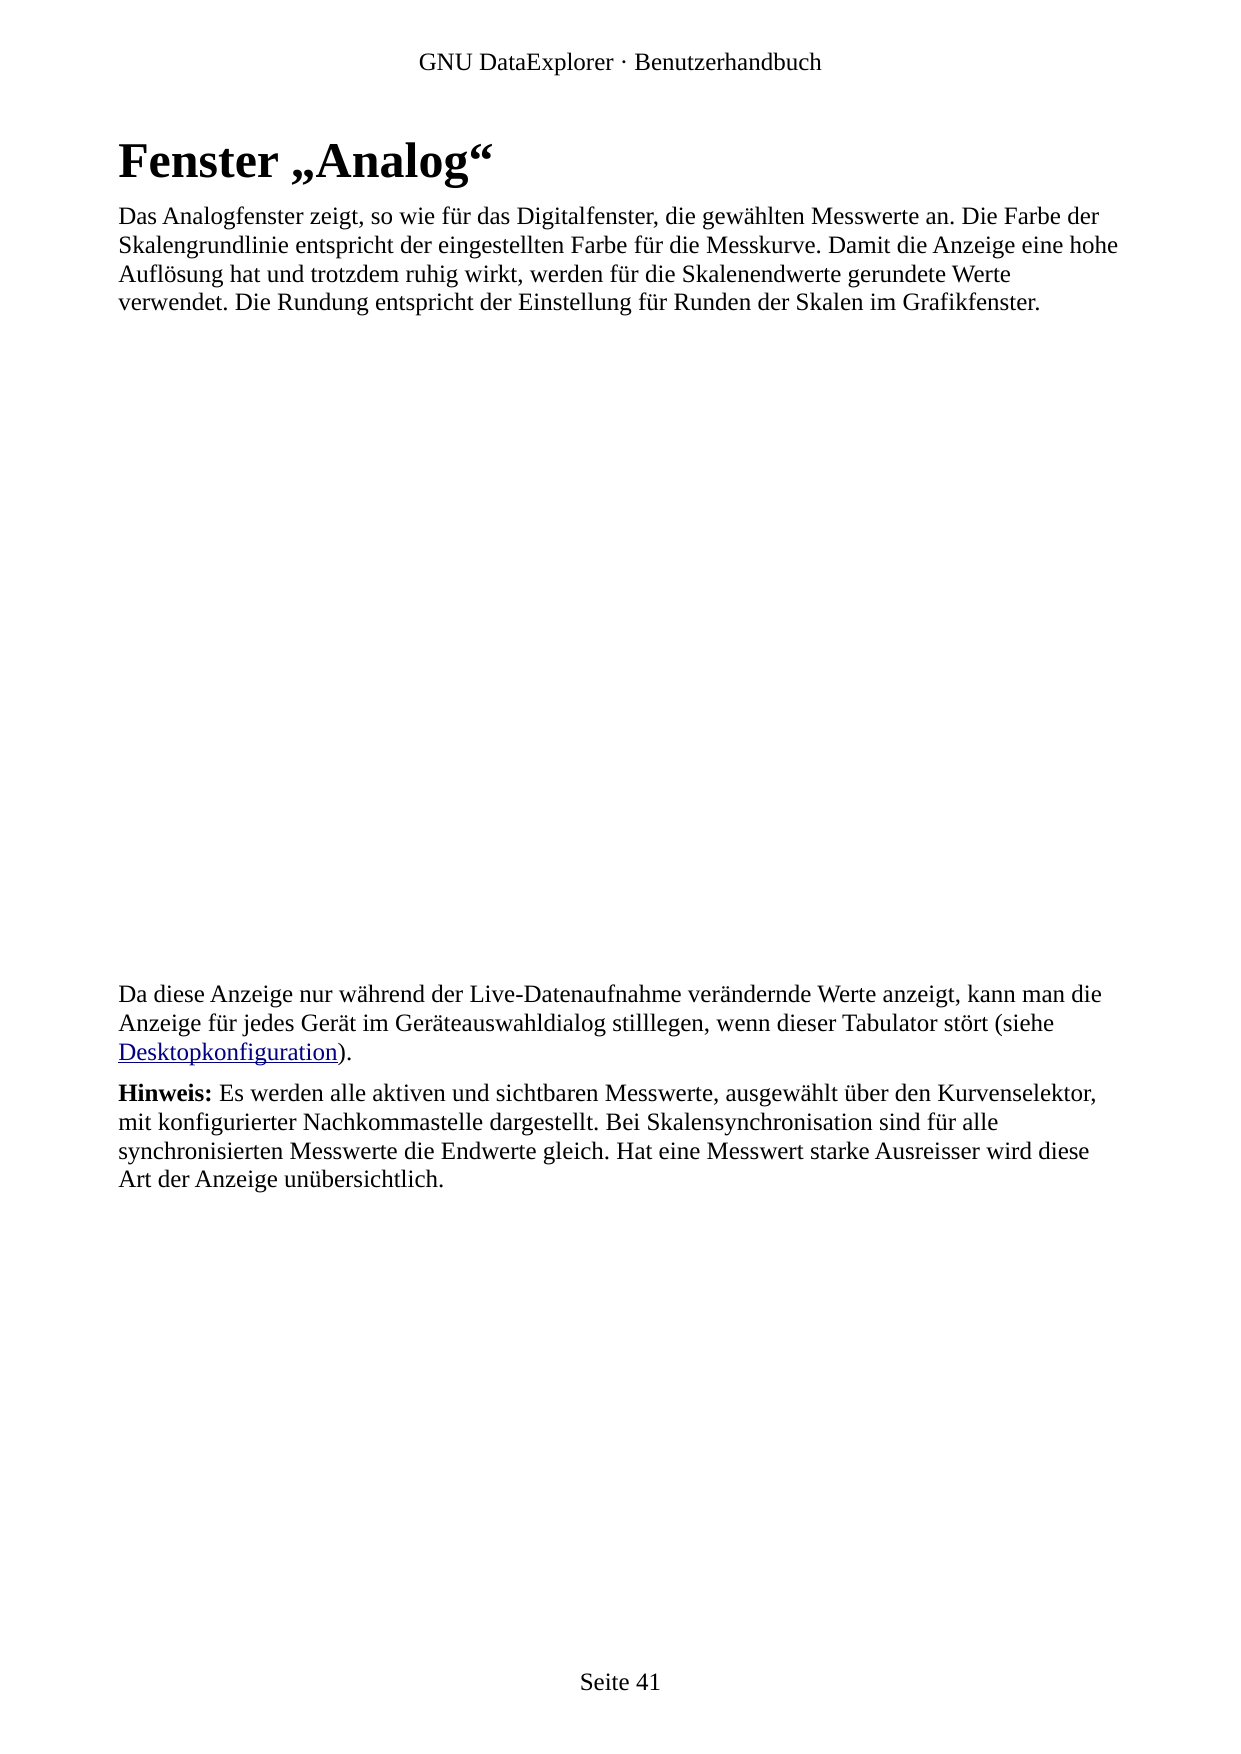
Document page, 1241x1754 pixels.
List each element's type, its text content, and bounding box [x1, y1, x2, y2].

text Da diese Anzeige nur während der Live-Datenaufnahme verändernde Werte anzeigt, kann man die Anzeige für jedes Gerät im Geräteauswahldialog stilllegen, wenn dieser Tabulator stört (siehe Desktopkonfiguration). [118, 979, 1122, 1066]
text Das Analogfenster zeigt, so wie für das Digitalfenster, die gewählten Messwerte an. Die Farbe der Skalengrundlinie entspricht der eingestellten Farbe für die Messkurve. Damit die Anzeige eine hohe Auflösung hat und trotzdem ruhig wirkt, werden für die Skalenendwerte gerundete Werte verwendet. Die Rundung entspricht der Einstellung für Runden der Skalen im Grafikfenster. [118, 201, 1122, 316]
subtitle Fenster „Analog“ [118, 131, 1122, 189]
text Hinweis: Es werden alle aktiven und sichtbaren Messwerte, ausgewählt über den Kurvenselektor, mit konfigurierter Nachkommastelle dargestellt. Bei Skalensynchronisation sind für alle synchronisierten Messwerte die Endwerte gleich. Hat eine Messwert starke Ausreisser wird diese Art der Anzeige unübersichtlich. [118, 1078, 1122, 1193]
